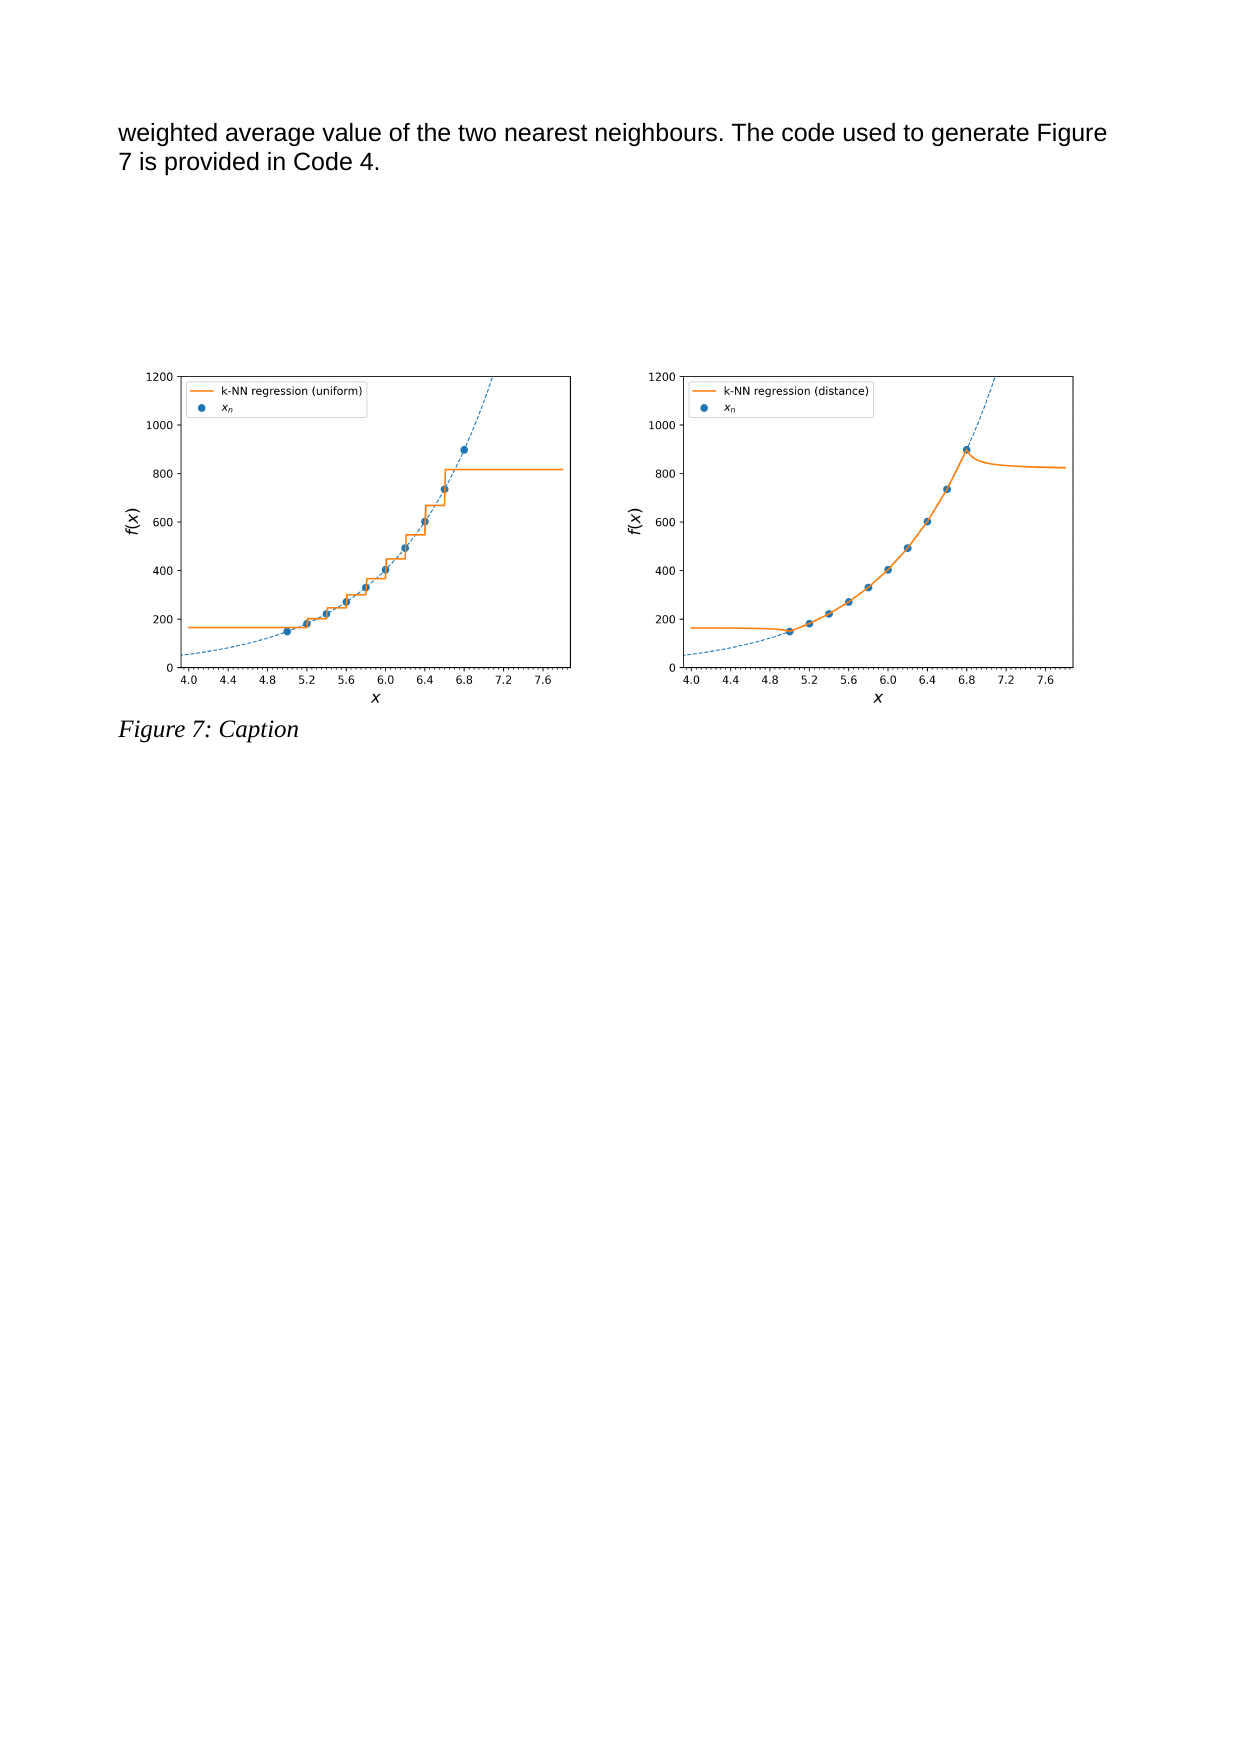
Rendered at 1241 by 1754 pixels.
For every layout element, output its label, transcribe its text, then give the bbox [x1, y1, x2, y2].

text Figure 7: Caption [118, 709, 1122, 742]
text weighted average value of the two nearest neighbours. The code used to generate Figure 7 is provided in Code 4. [118, 118, 1122, 176]
picture [118, 331, 1123, 709]
